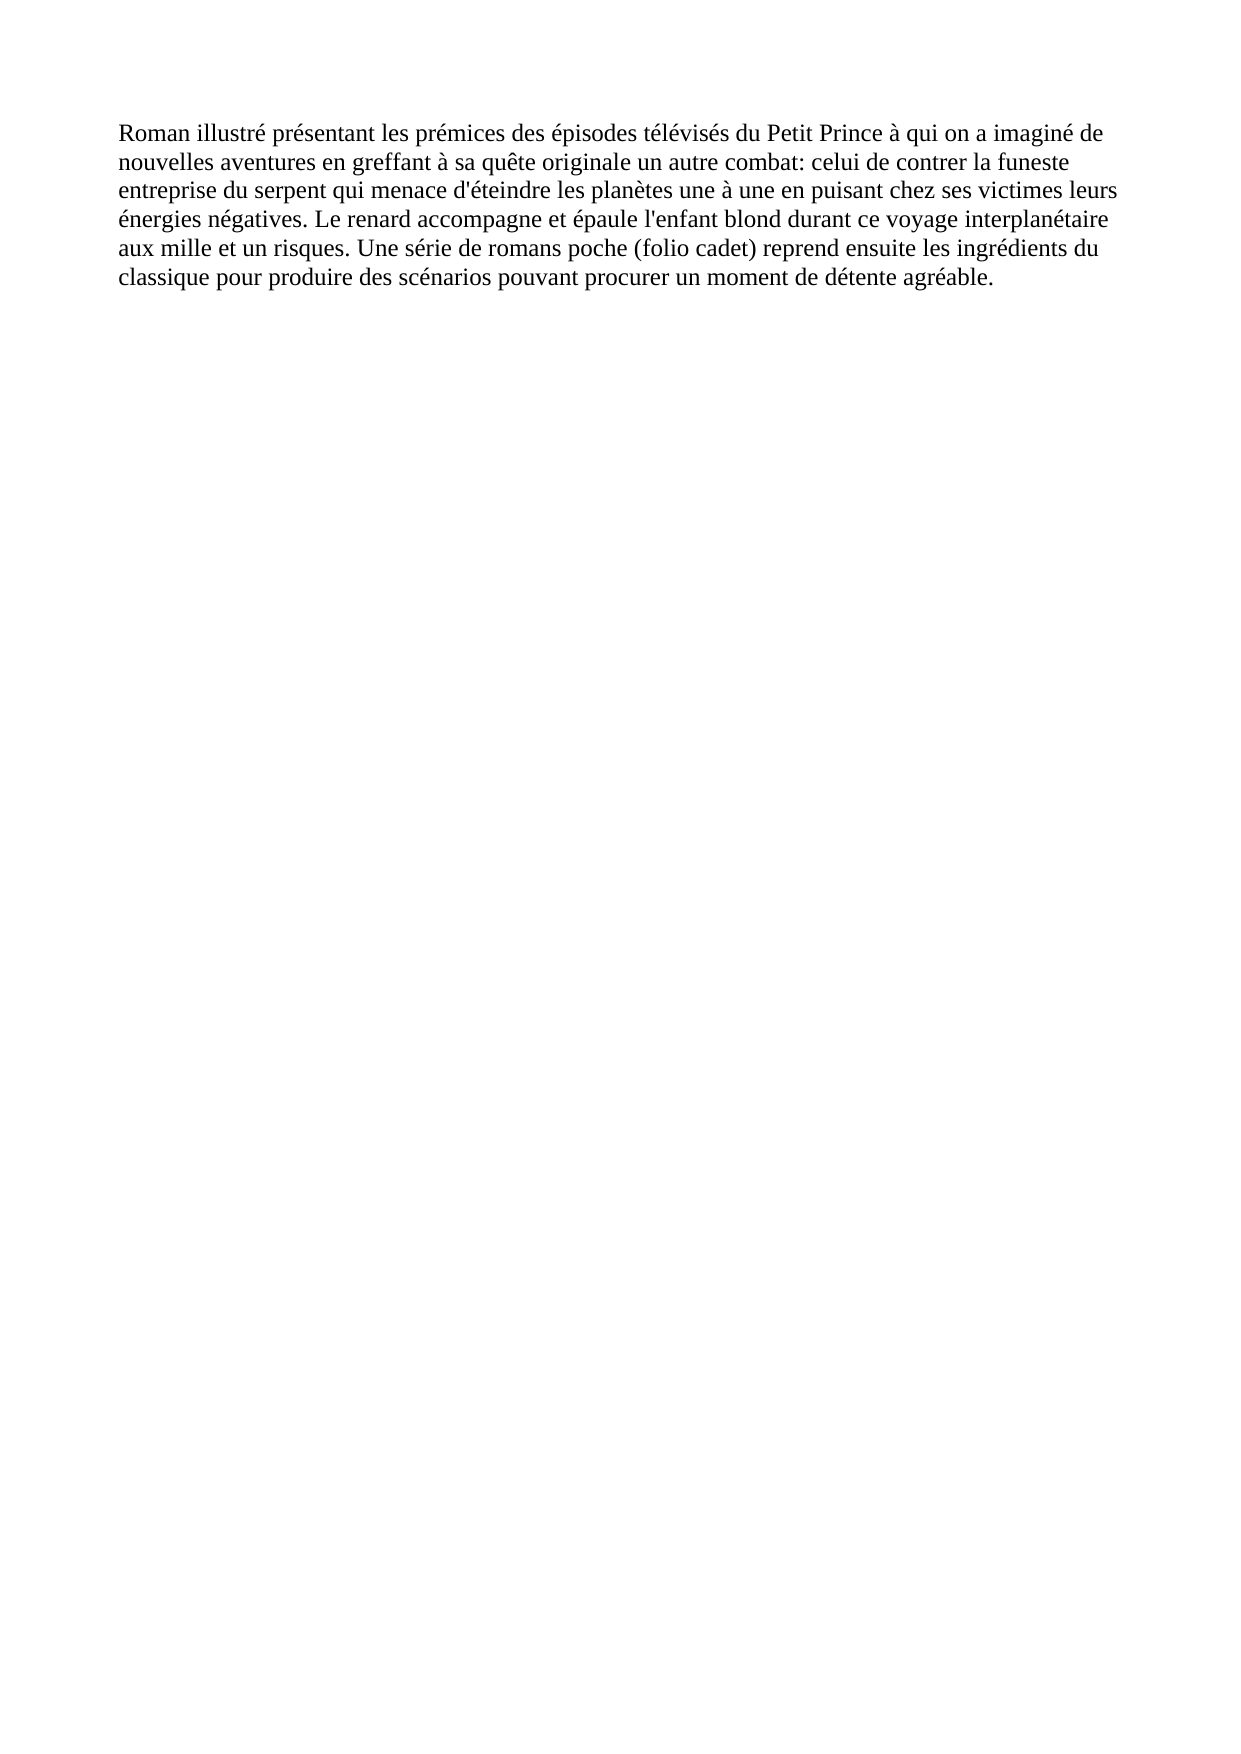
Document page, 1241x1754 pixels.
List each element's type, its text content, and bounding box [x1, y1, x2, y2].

text Roman illustré présentant les prémices des épisodes télévisés du Petit Prince à qui on a imaginé de nouvelles aventures en greffant à sa quête originale un autre combat: celui de contrer la funeste entreprise du serpent qui menace d'éteindre les planètes une à une en puisant chez ses victimes leurs énergies négatives. Le renard accompagne et épaule l'enfant blond durant ce voyage interplanétaire aux mille et un risques. Une série de romans poche (folio cadet) reprend ensuite les ingrédients du classique pour produire des scénarios pouvant procurer un moment de détente agréable. [118, 118, 1122, 291]
